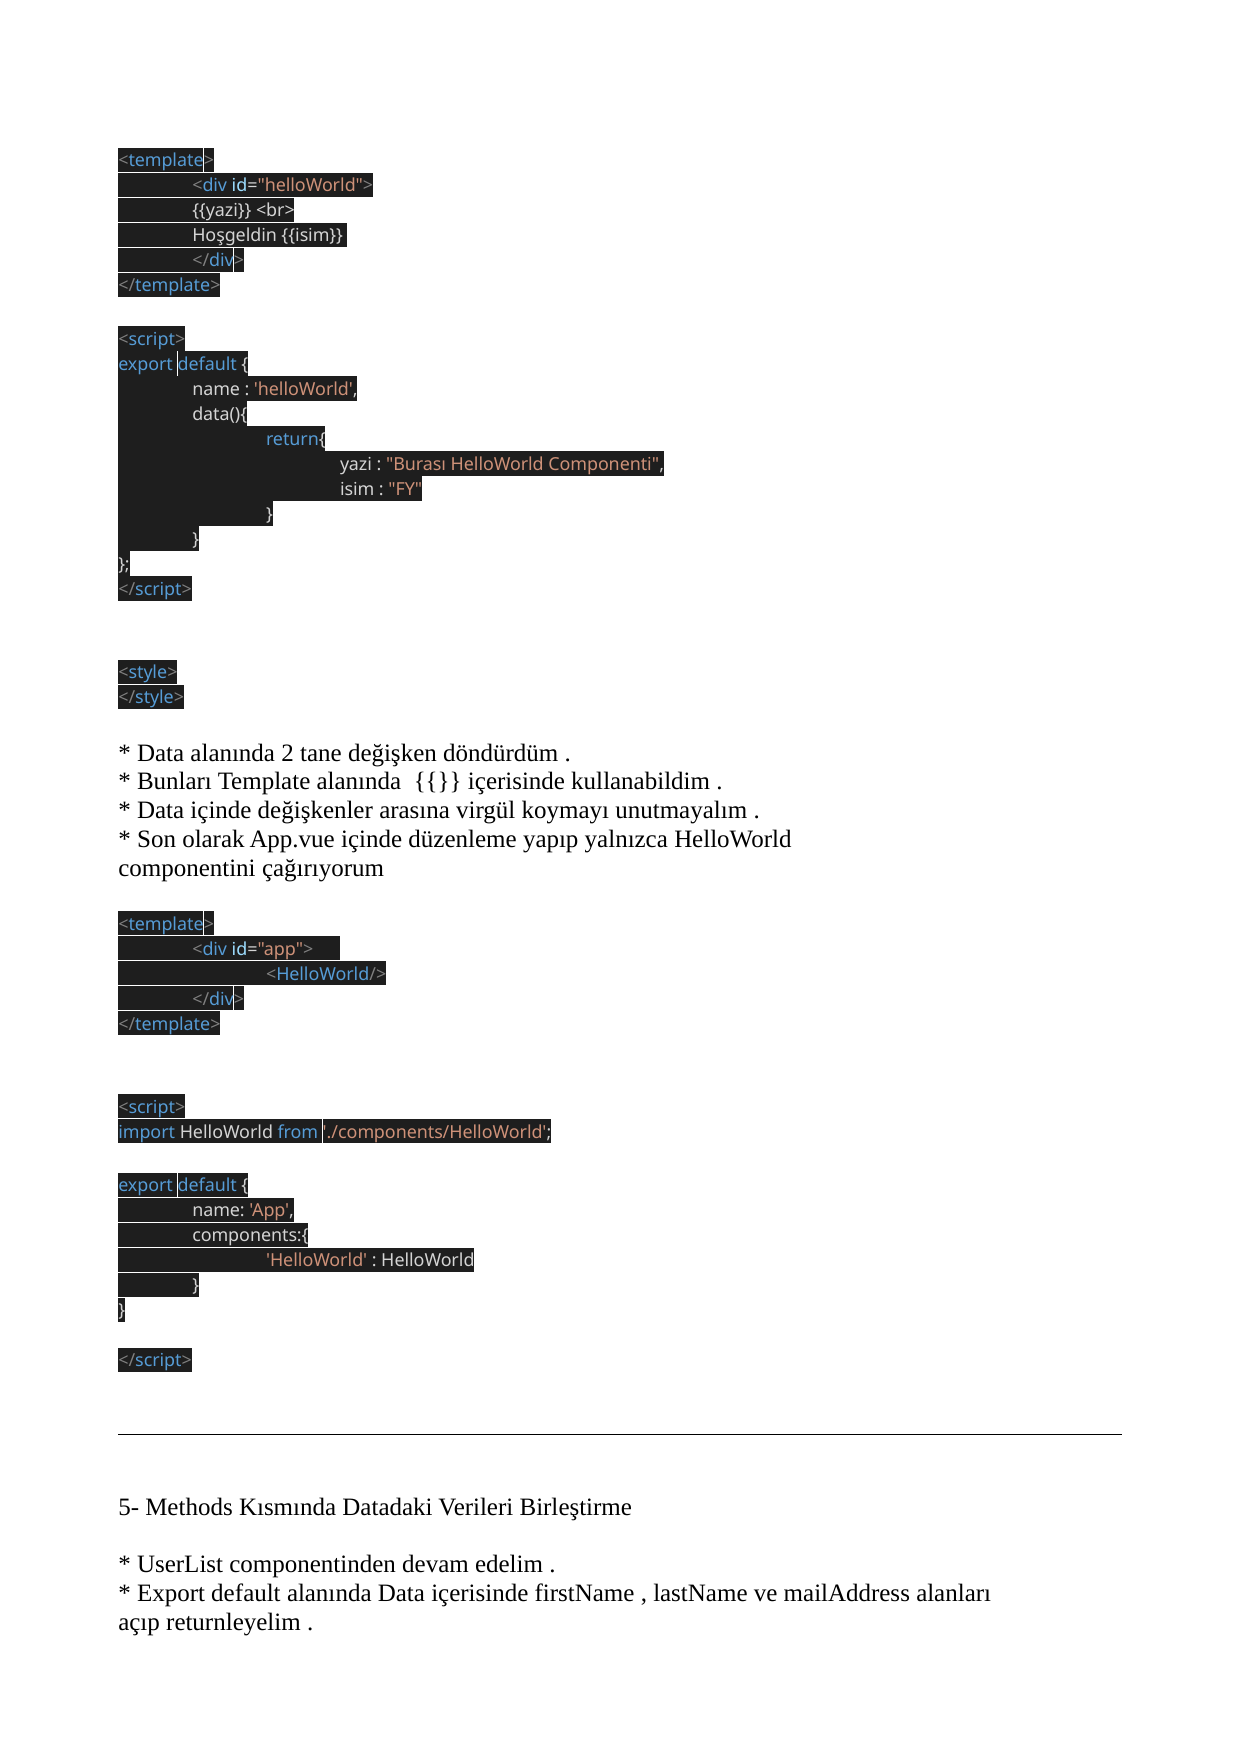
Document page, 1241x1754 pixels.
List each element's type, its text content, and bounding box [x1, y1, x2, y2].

text {{yazi}} <br> [118, 197, 1122, 222]
text * Son olarak App.vue içinde düzenleme yapıp yalnızca HelloWorld [118, 824, 1122, 853]
text * Export default alanında Data içerisinde firstName , lastName ve mailAddress alanları [118, 1578, 1122, 1607]
text components:{ [118, 1222, 1122, 1247]
text isim : "FY" [118, 476, 1122, 501]
text data(){ [118, 401, 1122, 426]
text }; [118, 551, 1122, 576]
text Hoşgeldin {{isim}} [118, 222, 1122, 247]
text name : 'helloWorld', [118, 376, 1122, 401]
text 5- Methods Kısmında Datadaki Verileri Birleştirme [118, 1492, 1122, 1520]
text * Data alanında 2 tane değişken döndürdüm . [118, 738, 1122, 766]
text <div id="app"> [118, 935, 1122, 960]
text export default { [118, 1172, 1122, 1197]
text } [118, 1272, 1122, 1297]
text * Bunları Template alanında {{}} içerisinde kullanabildim . [118, 766, 1122, 795]
text </template> [118, 1010, 1122, 1035]
text 'HelloWorld' : HelloWorld [118, 1247, 1122, 1272]
text <script> [118, 1093, 1122, 1118]
text } [118, 526, 1122, 551]
text </template> [118, 272, 1122, 297]
text <HelloWorld/> [118, 960, 1122, 985]
text <script> [118, 326, 1122, 351]
text export default { [118, 351, 1122, 376]
text <template> [118, 910, 1122, 935]
text import HelloWorld from './components/HelloWorld'; [118, 1118, 1122, 1143]
text * UserList componentinden devam edelim . [118, 1549, 1122, 1578]
text </script> [118, 1347, 1122, 1372]
text } [118, 1297, 1122, 1322]
text name: 'App', [118, 1197, 1122, 1222]
text </div> [118, 985, 1122, 1010]
text </style> [118, 684, 1122, 709]
text } [118, 501, 1122, 526]
text </div> [118, 247, 1122, 272]
text <div id="helloWorld"> [118, 172, 1122, 197]
text </script> [118, 576, 1122, 601]
text return{ [118, 426, 1122, 451]
text yazi : "Burası HelloWorld Componenti", [118, 451, 1122, 476]
text <style> [118, 659, 1122, 684]
text componentini çağırıyorum [118, 853, 1122, 881]
text <template> [118, 147, 1122, 172]
text * Data içinde değişkenler arasına virgül koymayı unutmayalım . [118, 795, 1122, 824]
text açıp returnleyelim . [118, 1607, 1122, 1635]
